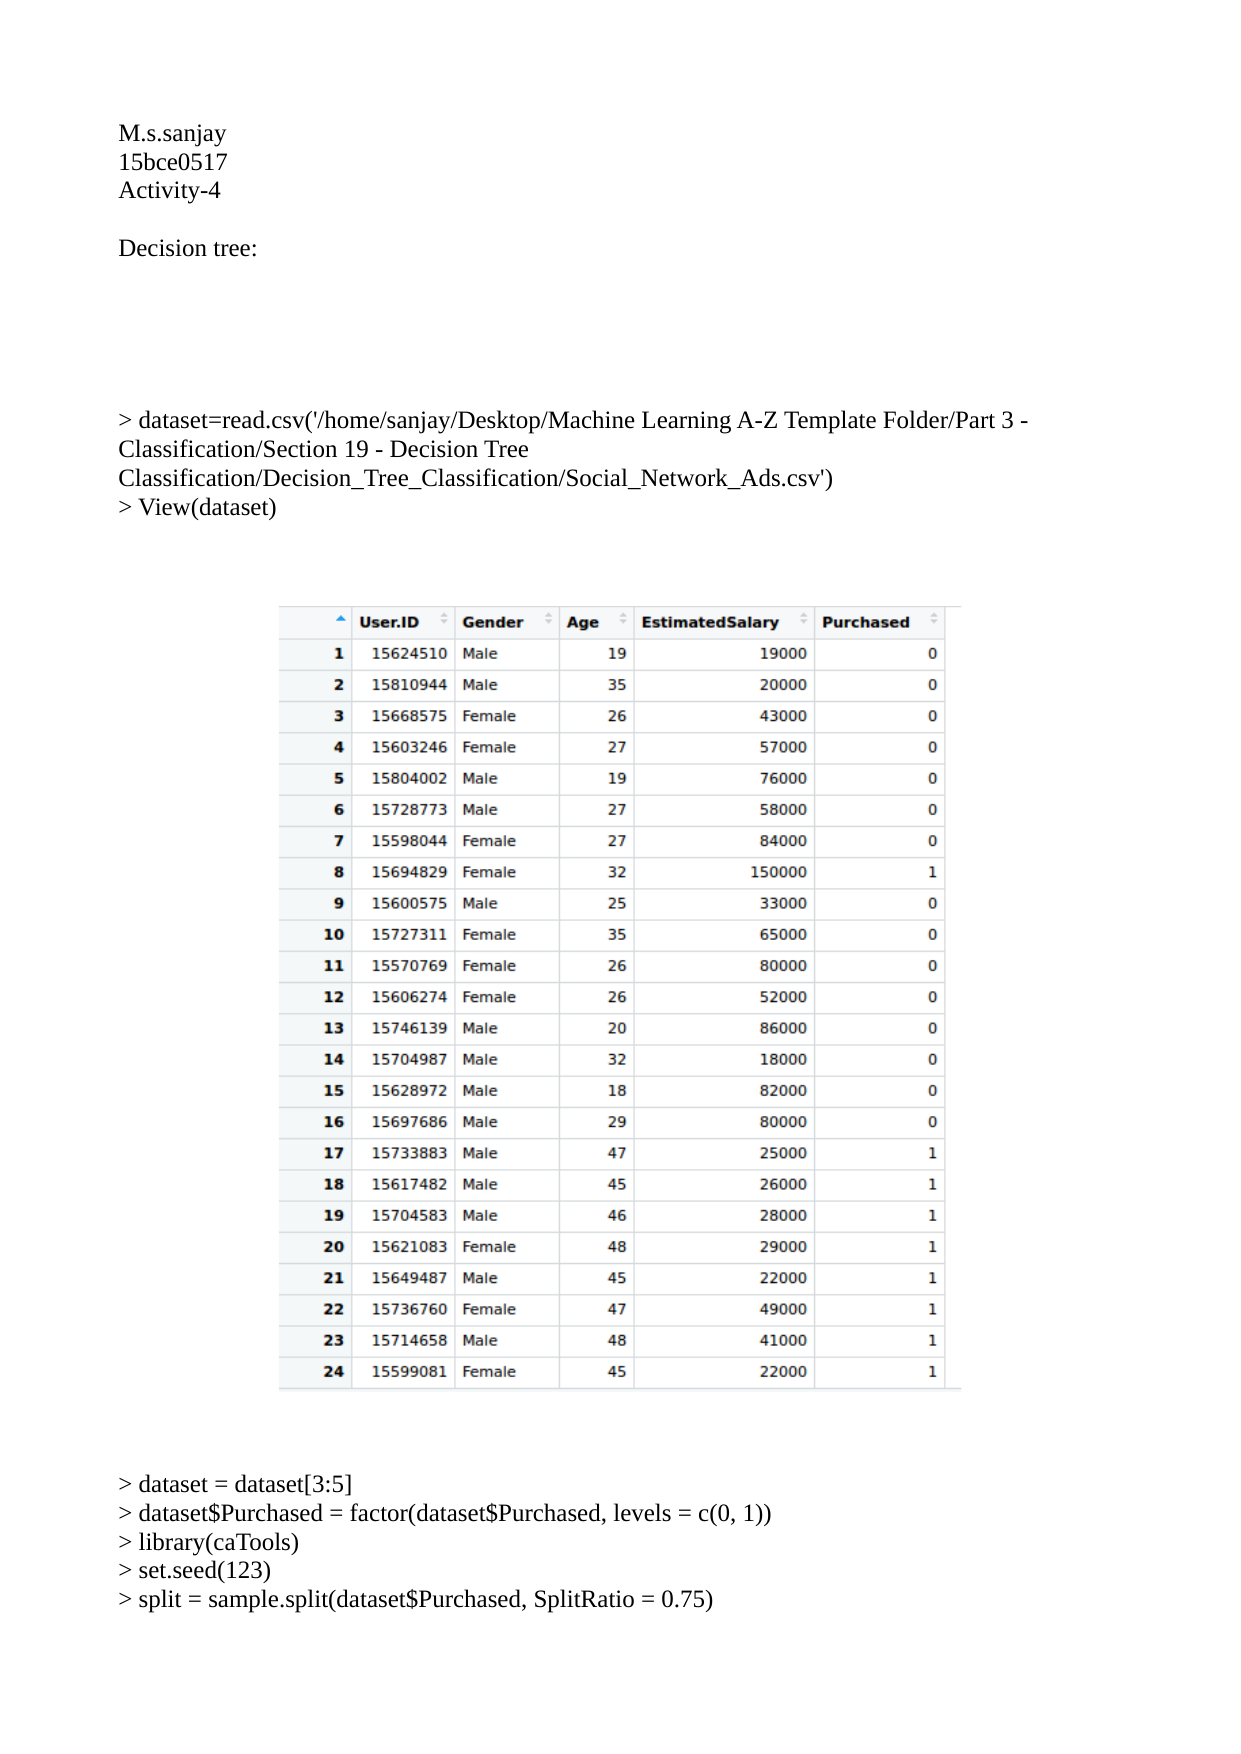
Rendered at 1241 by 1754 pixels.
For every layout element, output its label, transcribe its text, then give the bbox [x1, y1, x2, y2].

text > dataset = dataset[3:5] [118, 1469, 1122, 1498]
text > library(caTools) [118, 1527, 1122, 1556]
text > dataset=read.csv('/home/sanjay/Desktop/Machine Learning A-Z Template Folder/Part 3 - Classification/Section 19 - Decision Tree Classification/Decision_Tree_Classification/Social_Network_Ads.csv') [118, 406, 1122, 492]
text > split = sample.split(dataset$Purchased, SplitRatio = 0.75) [118, 1584, 1122, 1613]
text > View(dataset) [118, 492, 1122, 521]
text > dataset$Purchased = factor(dataset$Purchased, levels = c(0, 1)) [118, 1498, 1122, 1527]
text M.s.sanjay [118, 118, 1122, 147]
text Decision tree: [118, 233, 1122, 262]
text > set.seed(123) [118, 1556, 1122, 1584]
text 15bce0517 [118, 147, 1122, 176]
text Activity-4 [118, 176, 1122, 204]
